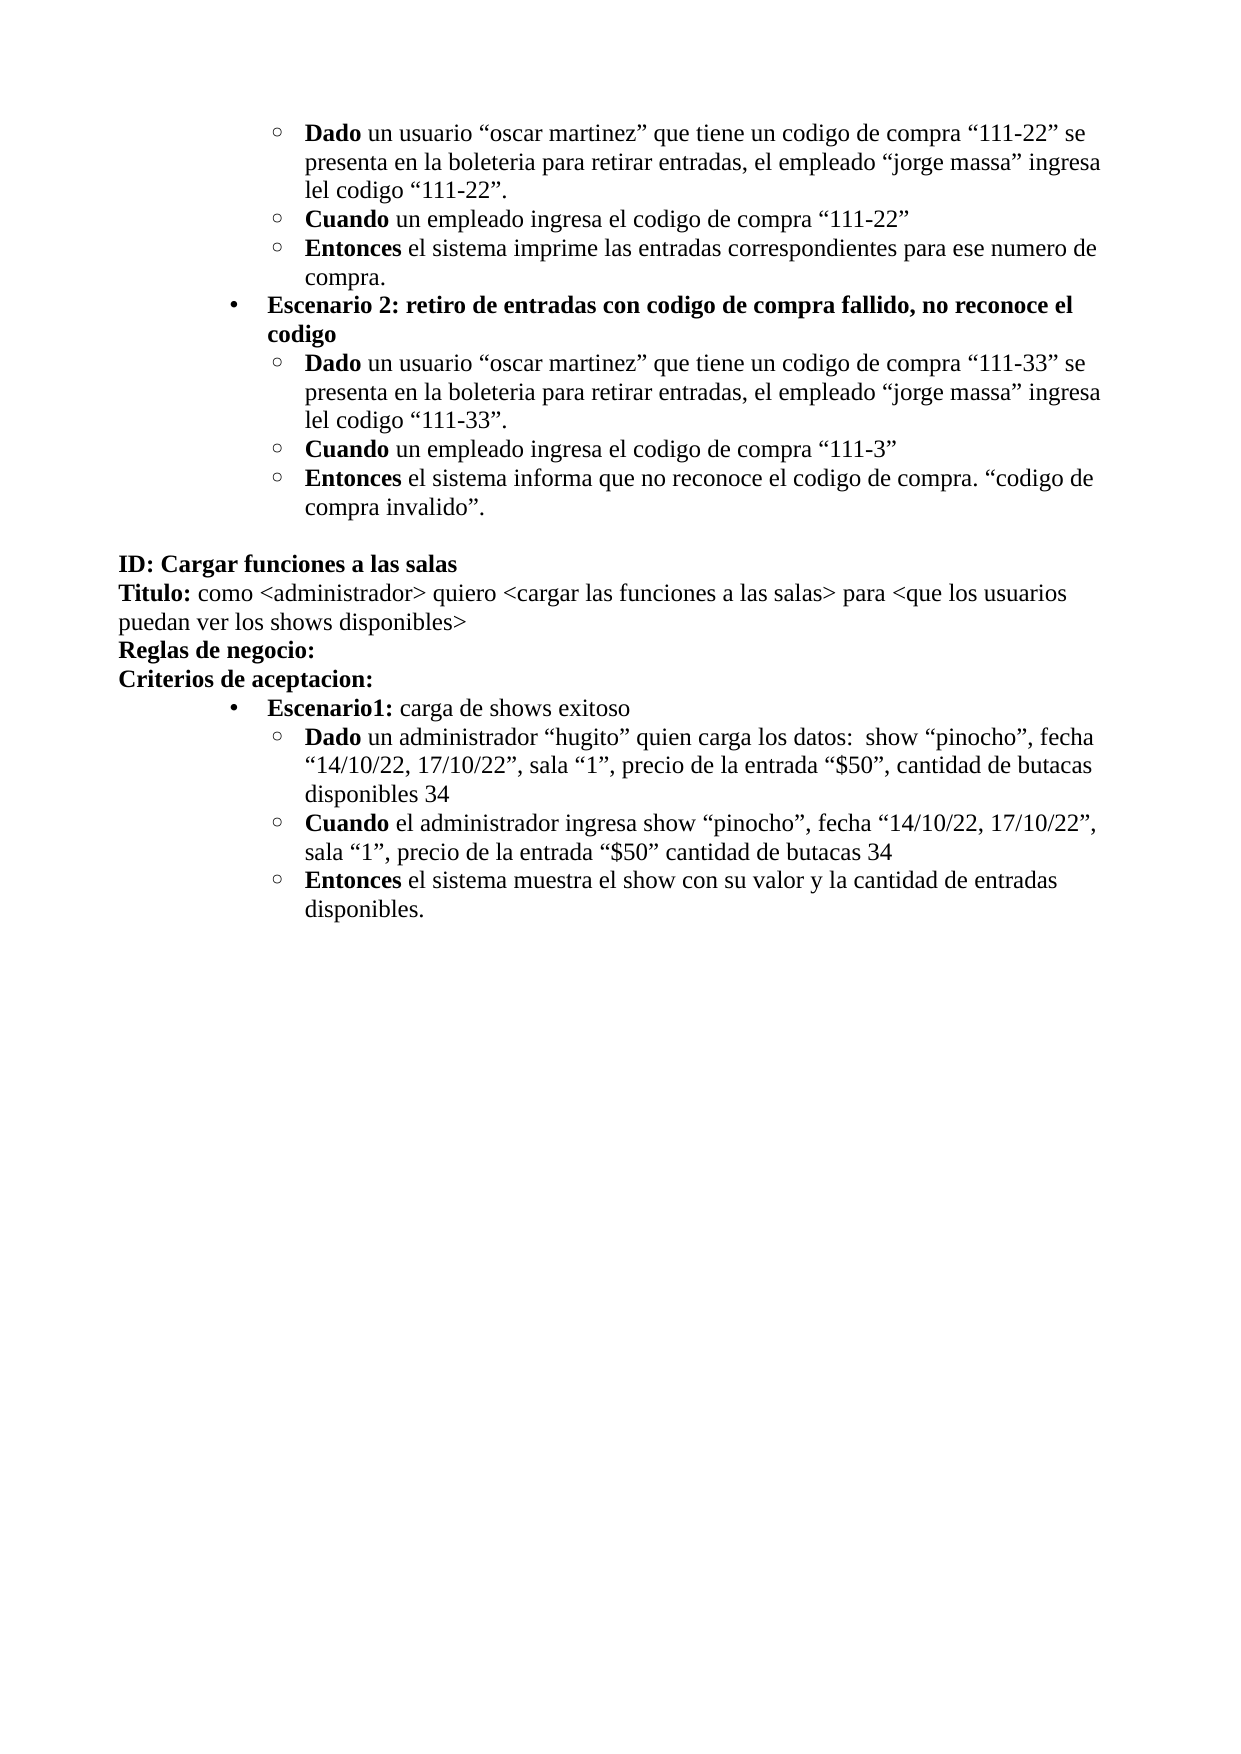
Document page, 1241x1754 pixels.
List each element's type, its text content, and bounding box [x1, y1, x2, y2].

list Dado un administrador “hugito” quien carga los datos: show “pinocho”, fecha “14/10/22, 17/10/22”, sala “1”, precio de la entrada “$50”, cantidad de butacas disponibles 34 [267, 722, 1122, 808]
list Entonces el sistema imprime las entradas correspondientes para ese numero de compra. [267, 233, 1122, 291]
list Cuando el administrador ingresa show “pinocho”, fecha “14/10/22, 17/10/22”, sala “1”, precio de la entrada “$50” cantidad de butacas 34 [267, 808, 1122, 866]
text ID: Cargar funciones a las salas [118, 549, 1122, 578]
text Criterios de aceptacion: [118, 664, 1122, 693]
list Escenario1: carga de shows exitoso [229, 693, 1122, 722]
list Entonces el sistema muestra el show con su valor y la cantidad de entradas disponibles. [267, 866, 1122, 923]
text Titulo: como <administrador> quiero <cargar las funciones a las salas> para <que los usuarios puedan ver los shows disponibles> [118, 578, 1122, 636]
text Reglas de negocio: [118, 636, 1122, 664]
list Entonces el sistema informa que no reconoce el codigo de compra. “codigo de compra invalido”. [267, 463, 1122, 521]
list Escenario 2: retiro de entradas con codigo de compra fallido, no reconoce el codigo [229, 291, 1122, 348]
list Dado un usuario “oscar martinez” que tiene un codigo de compra “111-22” se presenta en la boleteria para retirar entradas, el empleado “jorge massa” ingresa lel codigo “111-22”. [267, 118, 1122, 204]
list Cuando un empleado ingresa el codigo de compra “111-3” [267, 434, 1122, 463]
list Dado un usuario “oscar martinez” que tiene un codigo de compra “111-33” se presenta en la boleteria para retirar entradas, el empleado “jorge massa” ingresa lel codigo “111-33”. [267, 348, 1122, 434]
list Cuando un empleado ingresa el codigo de compra “111-22” [267, 204, 1122, 233]
